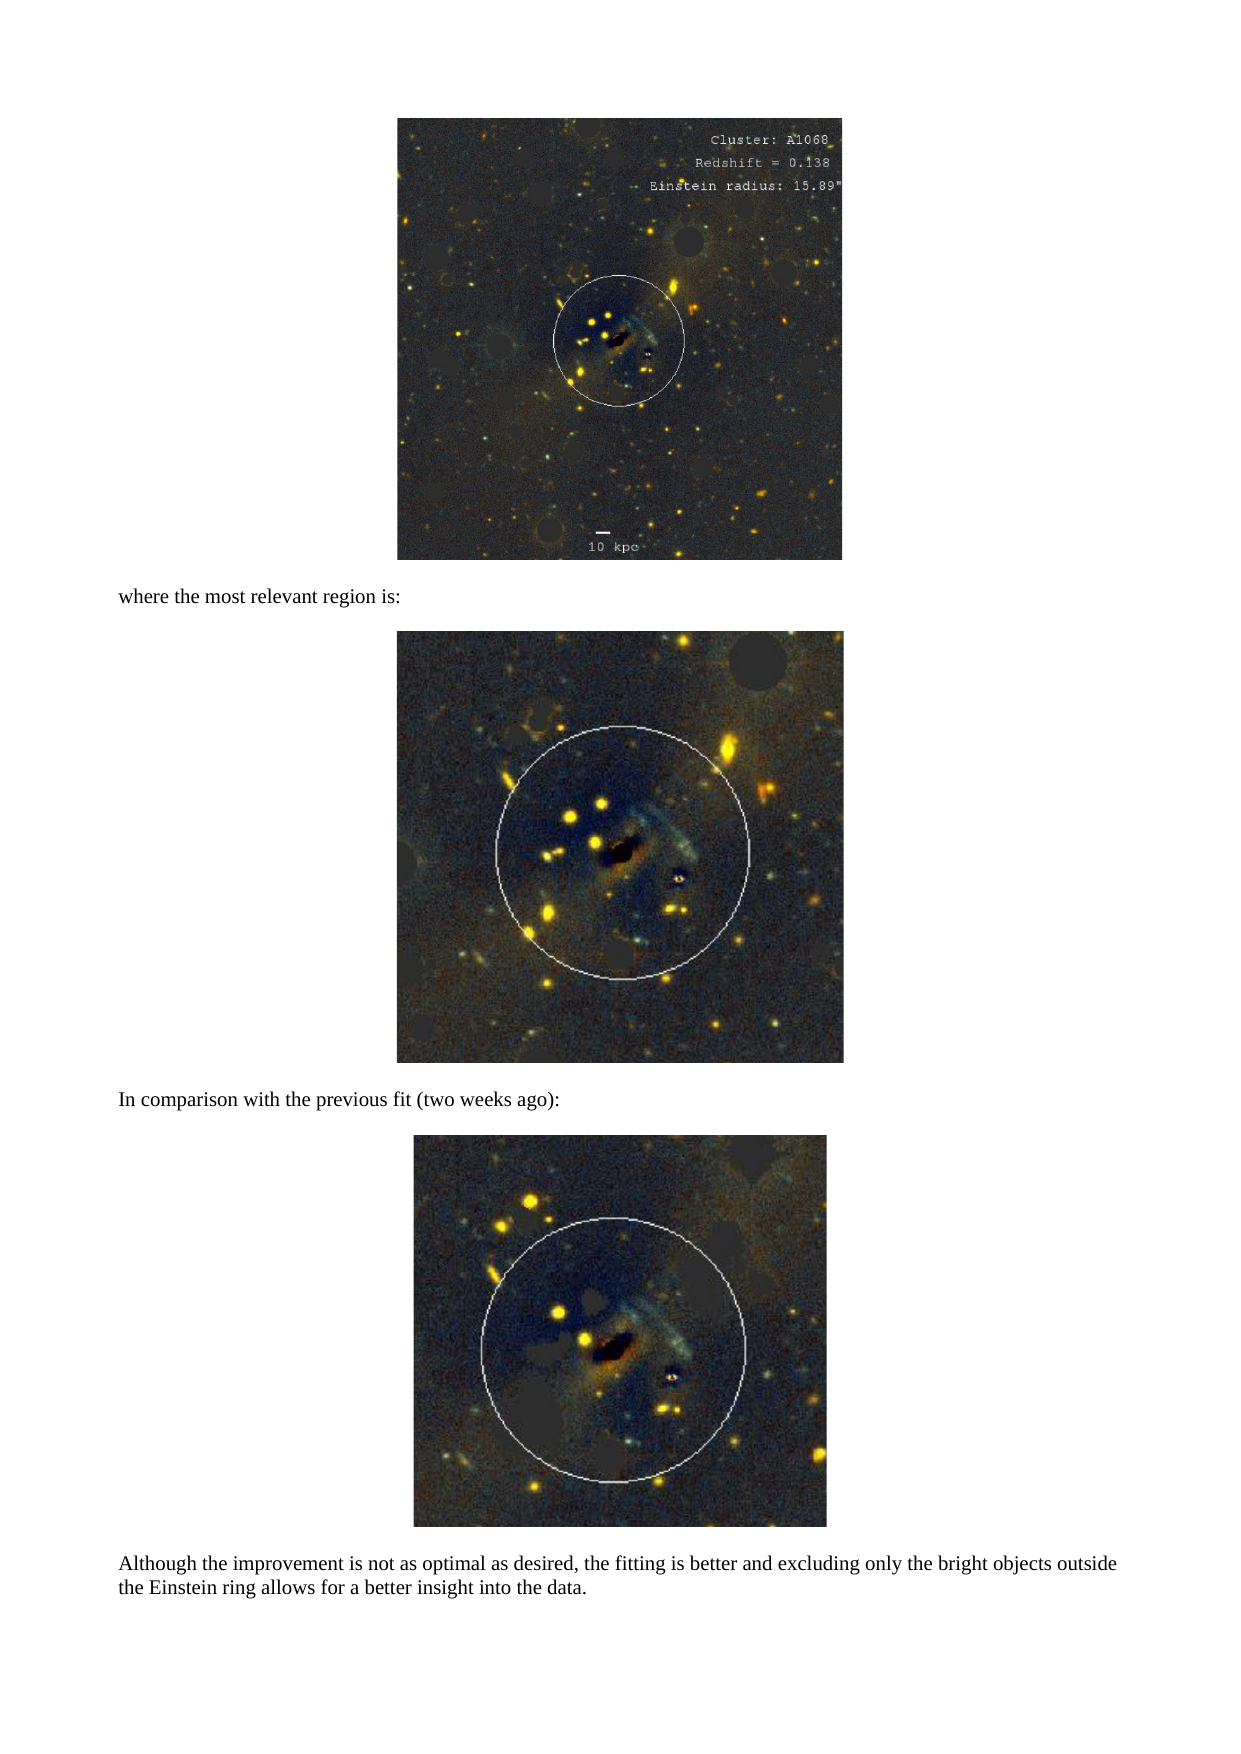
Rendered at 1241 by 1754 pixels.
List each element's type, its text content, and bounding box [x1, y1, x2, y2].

picture [413, 1135, 827, 1527]
text Although the improvement is not as optimal as desired, the fitting is better and excluding only the bright objects outside the Einstein ring allows for a better insight into the data. [118, 1551, 1122, 1599]
text In comparison with the previous fit (two weeks ago): [118, 1087, 1122, 1111]
picture [396, 631, 844, 1063]
picture [397, 118, 843, 560]
text where the most relevant region is: [118, 583, 1122, 608]
